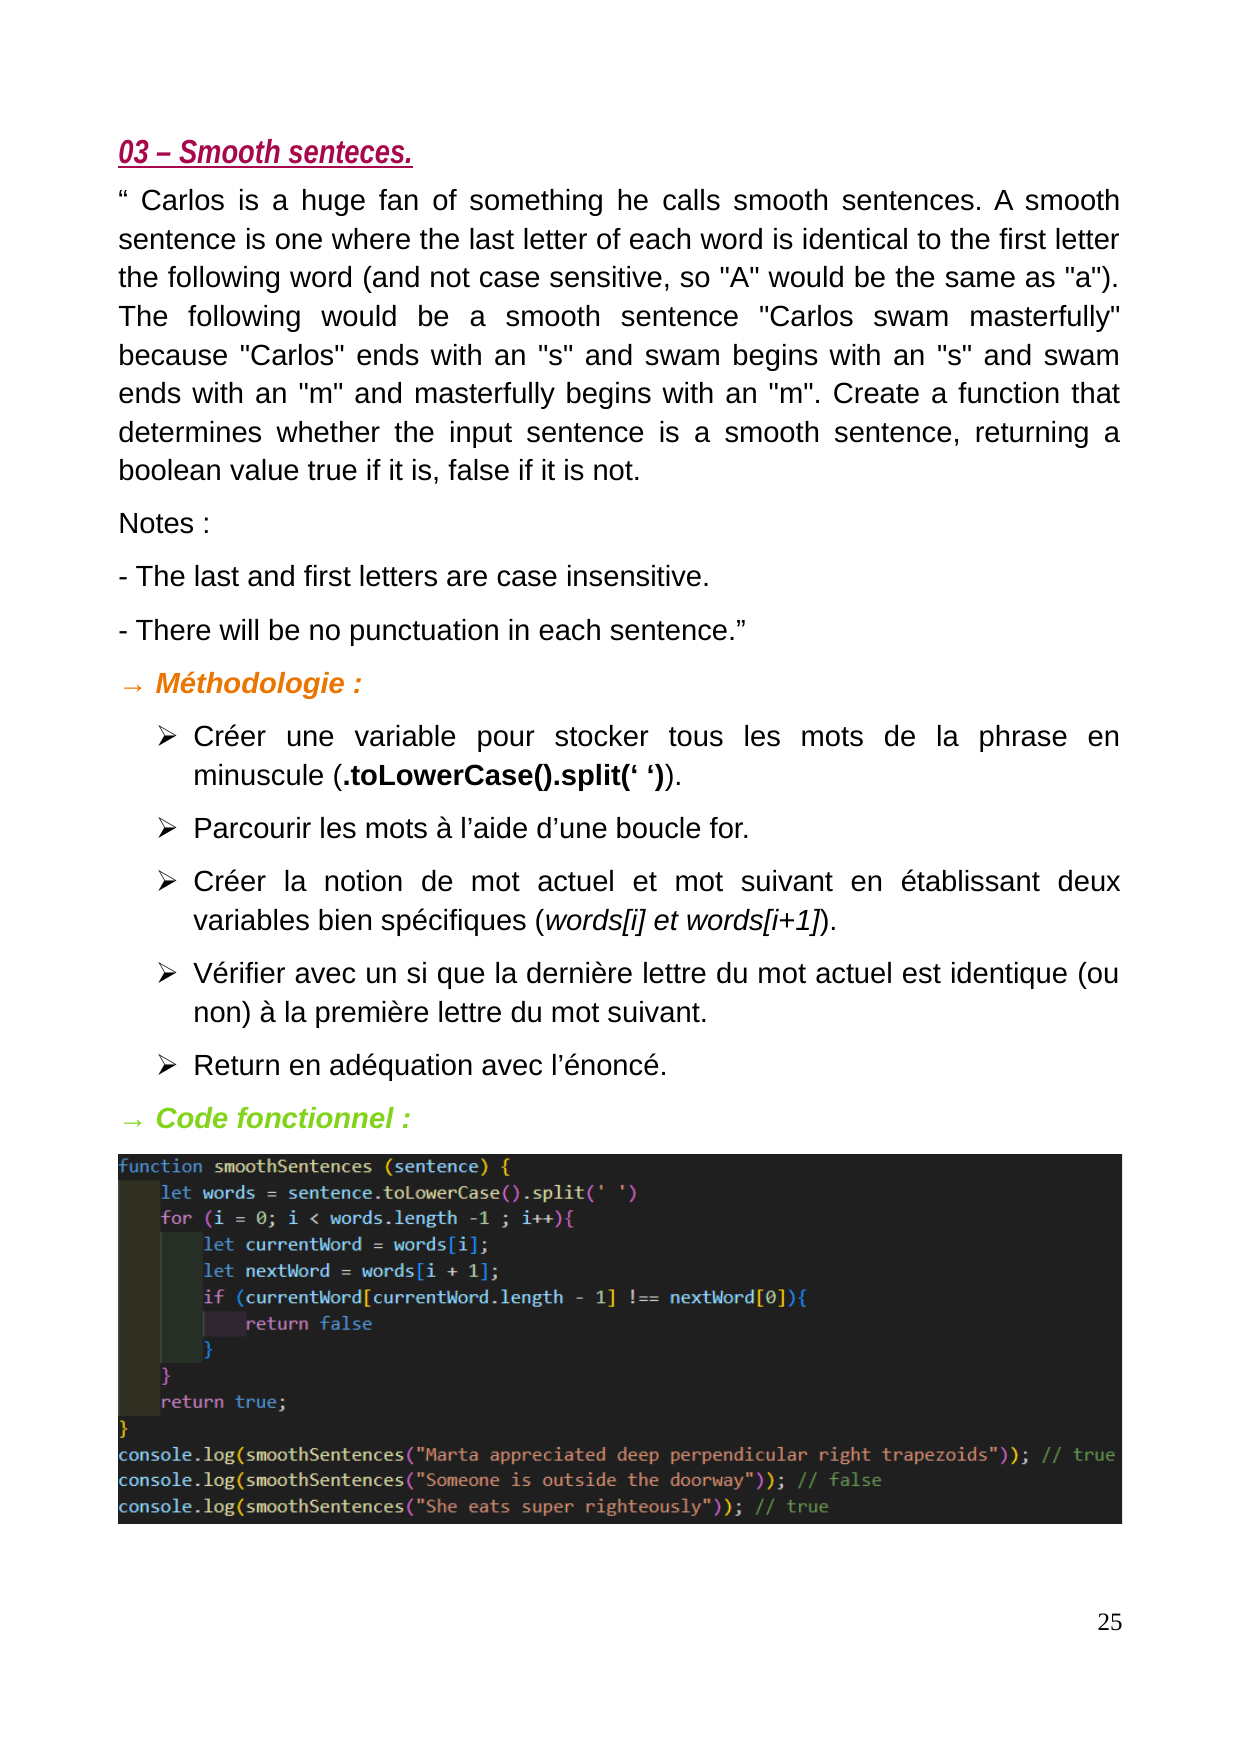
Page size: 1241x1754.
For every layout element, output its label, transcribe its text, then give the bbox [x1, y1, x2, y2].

list Vérifier avec un si que la dernière lettre du mot actuel est identique (ou non) à la première lettre du mot suivant. [156, 956, 1122, 1028]
text - There will be no punctuation in each sentence.” [118, 613, 1122, 646]
picture [118, 1154, 1123, 1524]
subtitle 03 – Smooth senteces. [118, 133, 1122, 171]
text → Code fonctionnel : [118, 1101, 1122, 1135]
text Notes : [118, 506, 1122, 540]
list Return en adéquation avec l’énoncé. [156, 1048, 1122, 1082]
list Créer la notion de mot actuel et mot suivant en établissant deux variables bien spécifiques (words[i] et words[i+1]). [156, 864, 1122, 936]
text - The last and first letters are case insensitive. [118, 559, 1122, 593]
list Parcourir les mots à l’aide d’une boucle for. [156, 811, 1122, 844]
list Créer une variable pour stocker tous les mots de la phrase en minuscule (.toLowerCase().split(‘ ‘)). [156, 719, 1122, 791]
text “ Carlos is a huge fan of something he calls smooth sentences. A smooth sentence is one where the last letter of each word is identical to the first letter the following word (and not case sensitive, so "A" would be the same as "a"). The following would be a smooth sentence "Carlos swam masterfully" because "Carlos" ends with an "s" and swam begins with an "s" and swam ends with an "m" and masterfully begins with an "m". Create a function that determines whether the input sentence is a smooth sentence, returning a boolean value true if it is, false if it is not. [118, 183, 1122, 487]
text → Méthodologie : [118, 666, 1122, 699]
